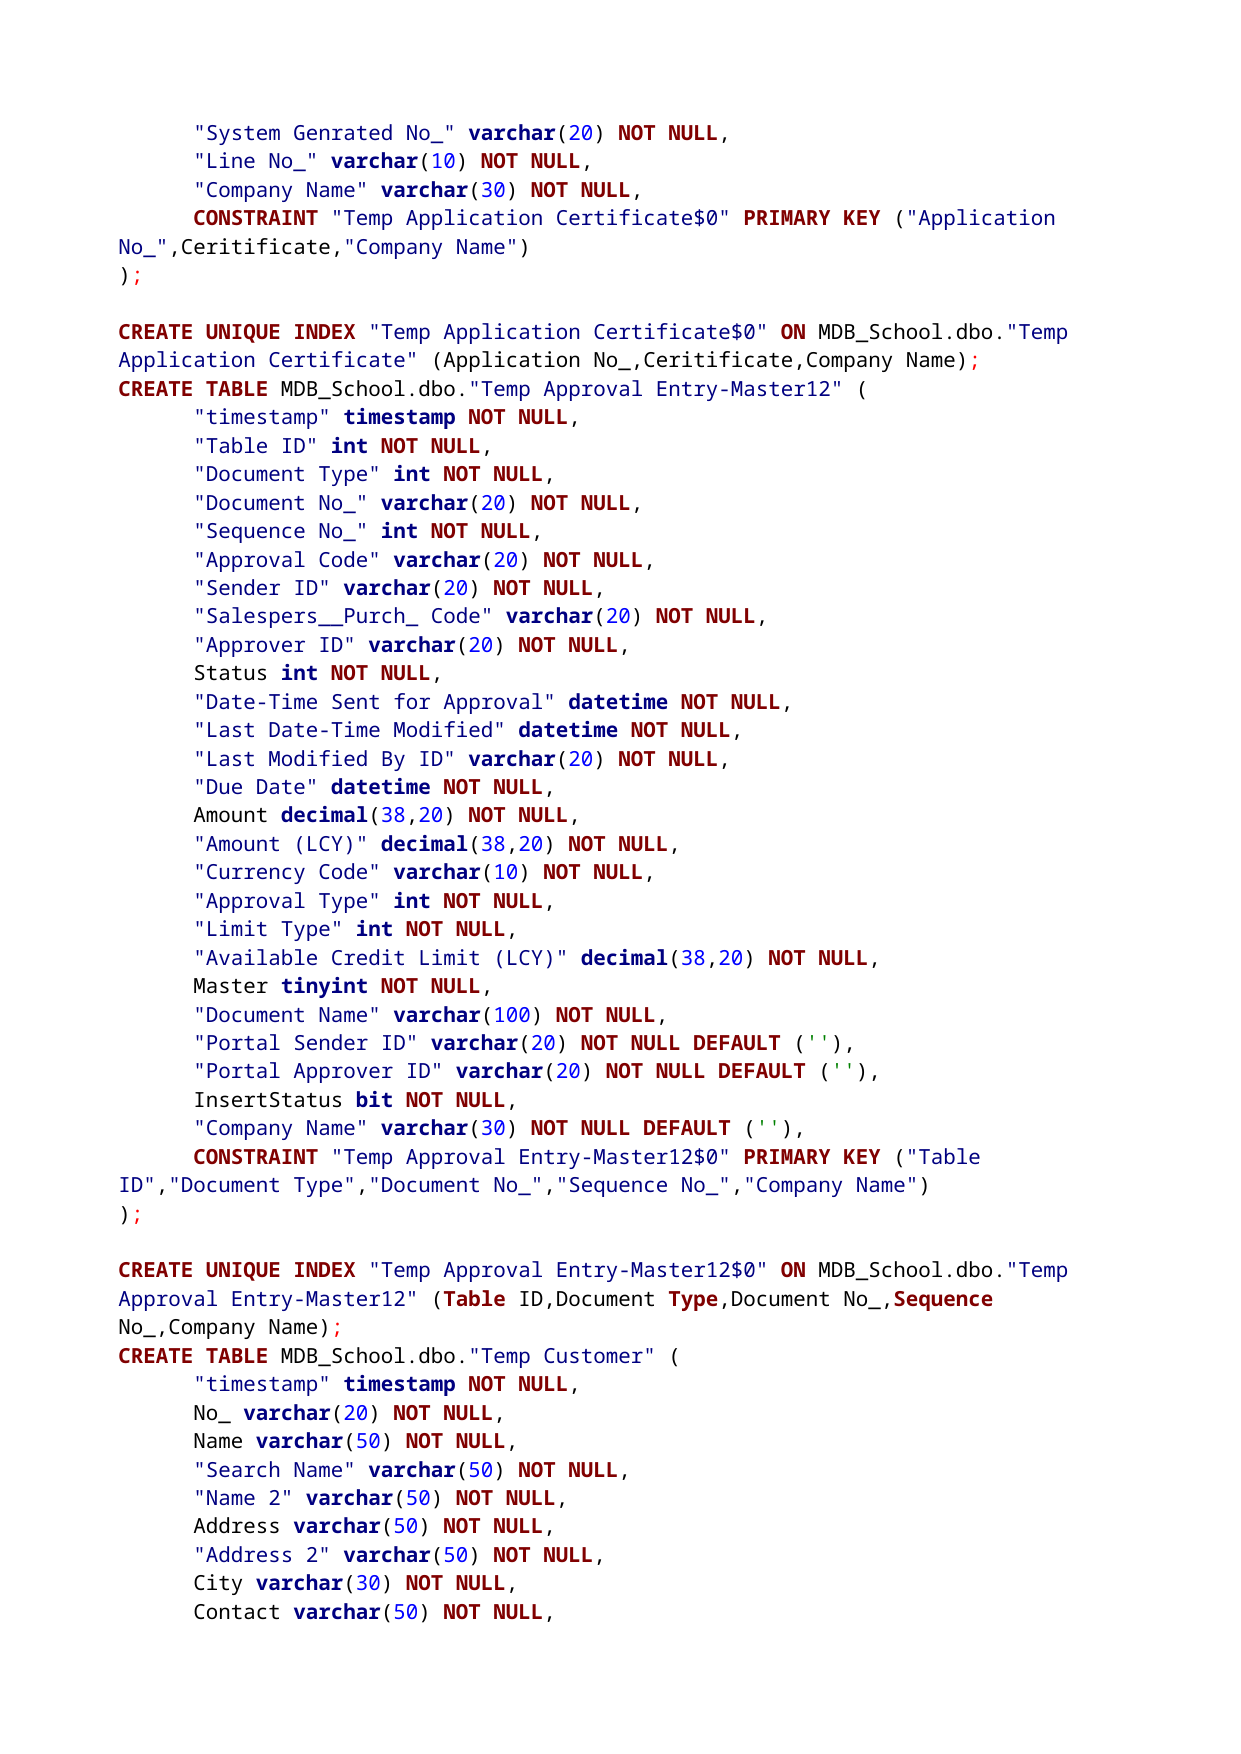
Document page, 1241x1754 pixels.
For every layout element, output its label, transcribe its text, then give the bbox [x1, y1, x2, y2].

text "Last Date-Time Modified" datetime NOT NULL, [118, 715, 1122, 744]
text "Name 2" varchar(50) NOT NULL, [118, 1483, 1122, 1512]
text No_ varchar(20) NOT NULL, [118, 1398, 1122, 1426]
text "Available Credit Limit (LCY)" decimal(38,20) NOT NULL, [118, 943, 1122, 971]
text "Line No_" varchar(10) NOT NULL, [118, 147, 1122, 175]
text "Approver ID" varchar(20) NOT NULL, [118, 630, 1122, 658]
text "Sequence No_" int NOT NULL, [118, 516, 1122, 545]
text InsertStatus bit NOT NULL, [118, 1085, 1122, 1113]
text CONSTRAINT "Temp Application Certificate$0" PRIMARY KEY ("Application No_",Ceritificate,"Company Name") [118, 203, 1122, 260]
text "Portal Sender ID" varchar(20) NOT NULL DEFAULT (''), [118, 1028, 1122, 1057]
text CREATE TABLE MDB_School.dbo."Temp Approval Entry-Master12" ( [118, 374, 1122, 402]
text "Document Type" int NOT NULL, [118, 459, 1122, 488]
text "Portal Approver ID" varchar(20) NOT NULL DEFAULT (''), [118, 1057, 1122, 1085]
text Contact varchar(50) NOT NULL, [118, 1597, 1122, 1625]
text "Amount (LCY)" decimal(38,20) NOT NULL, [118, 829, 1122, 857]
text "Last Modified By ID" varchar(20) NOT NULL, [118, 744, 1122, 772]
text ); [118, 260, 1122, 289]
text CREATE UNIQUE INDEX "Temp Application Certificate$0" ON MDB_School.dbo."Temp Application Certificate" (Application No_,Ceritificate,Company Name); [118, 317, 1122, 374]
text "Currency Code" varchar(10) NOT NULL, [118, 857, 1122, 886]
text Amount decimal(38,20) NOT NULL, [118, 801, 1122, 829]
text "timestamp" timestamp NOT NULL, [118, 402, 1122, 431]
text "Company Name" varchar(30) NOT NULL, [118, 175, 1122, 203]
text ); [118, 1199, 1122, 1227]
text "Document No_" varchar(20) NOT NULL, [118, 488, 1122, 516]
text "Address 2" varchar(50) NOT NULL, [118, 1540, 1122, 1568]
text Master tinyint NOT NULL, [118, 971, 1122, 1000]
text "System Genrated No_" varchar(20) NOT NULL, [118, 118, 1122, 147]
text CONSTRAINT "Temp Approval Entry-Master12$0" PRIMARY KEY ("Table ID","Document Type","Document No_","Sequence No_","Company Name") [118, 1142, 1122, 1199]
text City varchar(30) NOT NULL, [118, 1568, 1122, 1597]
text "Due Date" datetime NOT NULL, [118, 772, 1122, 801]
text "Table ID" int NOT NULL, [118, 431, 1122, 459]
text "Company Name" varchar(30) NOT NULL DEFAULT (''), [118, 1113, 1122, 1142]
text "Approval Code" varchar(20) NOT NULL, [118, 545, 1122, 573]
text "Sender ID" varchar(20) NOT NULL, [118, 573, 1122, 602]
text "Salespers__Purch_ Code" varchar(20) NOT NULL, [118, 602, 1122, 630]
text "Approval Type" int NOT NULL, [118, 886, 1122, 914]
text "Date-Time Sent for Approval" datetime NOT NULL, [118, 687, 1122, 715]
text "Search Name" varchar(50) NOT NULL, [118, 1455, 1122, 1483]
text CREATE UNIQUE INDEX "Temp Approval Entry-Master12$0" ON MDB_School.dbo."Temp Approval Entry-Master12" (Table ID,Document Type,Document No_,Sequence No_,Company Name); [118, 1256, 1122, 1341]
text Address varchar(50) NOT NULL, [118, 1512, 1122, 1540]
text Status int NOT NULL, [118, 658, 1122, 687]
text CREATE TABLE MDB_School.dbo."Temp Customer" ( [118, 1341, 1122, 1369]
text "timestamp" timestamp NOT NULL, [118, 1369, 1122, 1398]
text Name varchar(50) NOT NULL, [118, 1426, 1122, 1455]
text "Limit Type" int NOT NULL, [118, 914, 1122, 943]
text "Document Name" varchar(100) NOT NULL, [118, 1000, 1122, 1028]
